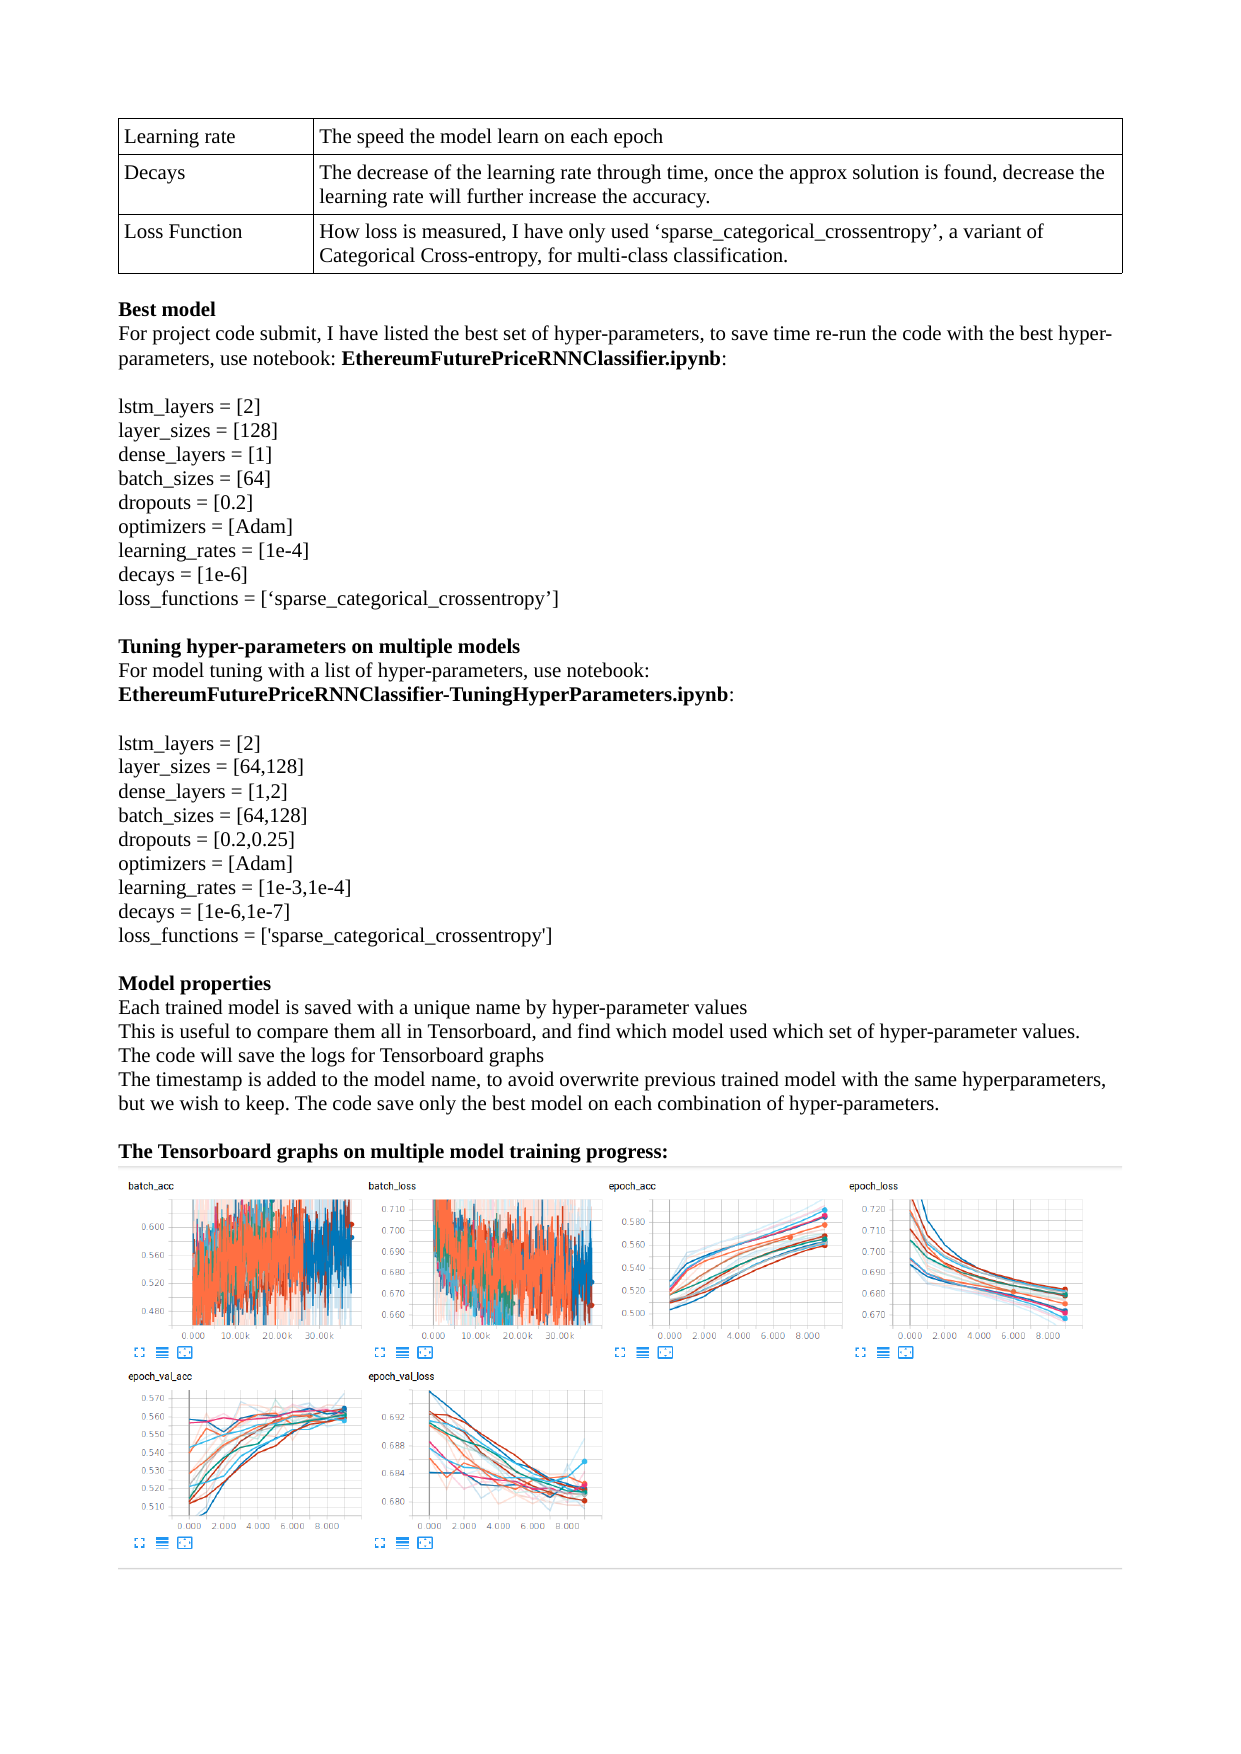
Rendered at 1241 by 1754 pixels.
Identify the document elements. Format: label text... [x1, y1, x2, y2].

text dropouts = [0.2,0.25] [118, 827, 1122, 851]
text lstm_layers = [2] [118, 393, 1122, 418]
text Model properties [118, 971, 1122, 995]
text The Tensorboard graphs on multiple model training progress: [118, 1139, 1122, 1163]
text For project code submit, I have listed the best set of hyper-parameters, to save time re-run the code with the best hyper-parameters, use notebook: EthereumFuturePriceRNNClassifier.ipynb: [118, 321, 1122, 369]
text loss_functions = ['sparse_categorical_crossentropy'] [118, 923, 1122, 947]
table_cell The speed the model learn on each epoch [314, 119, 1122, 154]
text dropouts = [0.2] [118, 490, 1122, 514]
text batch_sizes = [64] [118, 466, 1122, 490]
text decays = [1e-6,1e-7] [118, 899, 1122, 923]
text dense_layers = [1,2] [118, 778, 1122, 803]
text For model tuning with a list of hyper-parameters, use notebook: [118, 658, 1122, 682]
text The code will save the logs for Tensorboard graphs [118, 1043, 1122, 1067]
text layer_sizes = [64,128] [118, 754, 1122, 778]
text dense_layers = [1] [118, 442, 1122, 466]
text Tuning hyper-parameters on multiple models [118, 634, 1122, 658]
text EthereumFuturePriceRNNClassifier-TuningHyperParameters.ipynb: [118, 682, 1122, 706]
text Each trained model is saved with a unique name by hyper-parameter values [118, 995, 1122, 1019]
text layer_sizes = [128] [118, 418, 1122, 442]
text decays = [1e-6] [118, 562, 1122, 586]
text The timestamp is added to the model name, to avoid overwrite previous trained model with the same hyperparameters, but we wish to keep. The code save only the best model on each combination of hyper-parameters. [118, 1067, 1122, 1115]
text lstm_layers = [2] [118, 730, 1122, 754]
text learning_rates = [1e-4] [118, 538, 1122, 562]
table_cell The decrease of the learning rate through time, once the approx solution is found, decrease the learning rate will further increase the accuracy. [314, 155, 1122, 213]
text learning_rates = [1e-3,1e-4] [118, 875, 1122, 899]
text Best model [118, 297, 1122, 321]
picture [118, 1163, 1123, 1570]
table_cell Loss Function [119, 215, 313, 273]
table_cell Learning rate [119, 119, 313, 154]
table_cell How loss is measured, I have only used ‘sparse_categorical_crossentropy’, a variant of Categorical Cross-entropy, for multi-class classification. [314, 215, 1122, 273]
text This is useful to compare them all in Tensorboard, and find which model used which set of hyper-parameter values. [118, 1019, 1122, 1043]
text optimizers = [Adam] [118, 514, 1122, 538]
table_cell Decays [119, 155, 313, 213]
text optimizers = [Adam] [118, 851, 1122, 875]
text batch_sizes = [64,128] [118, 803, 1122, 827]
text loss_functions = [‘sparse_categorical_crossentropy’] [118, 586, 1122, 610]
